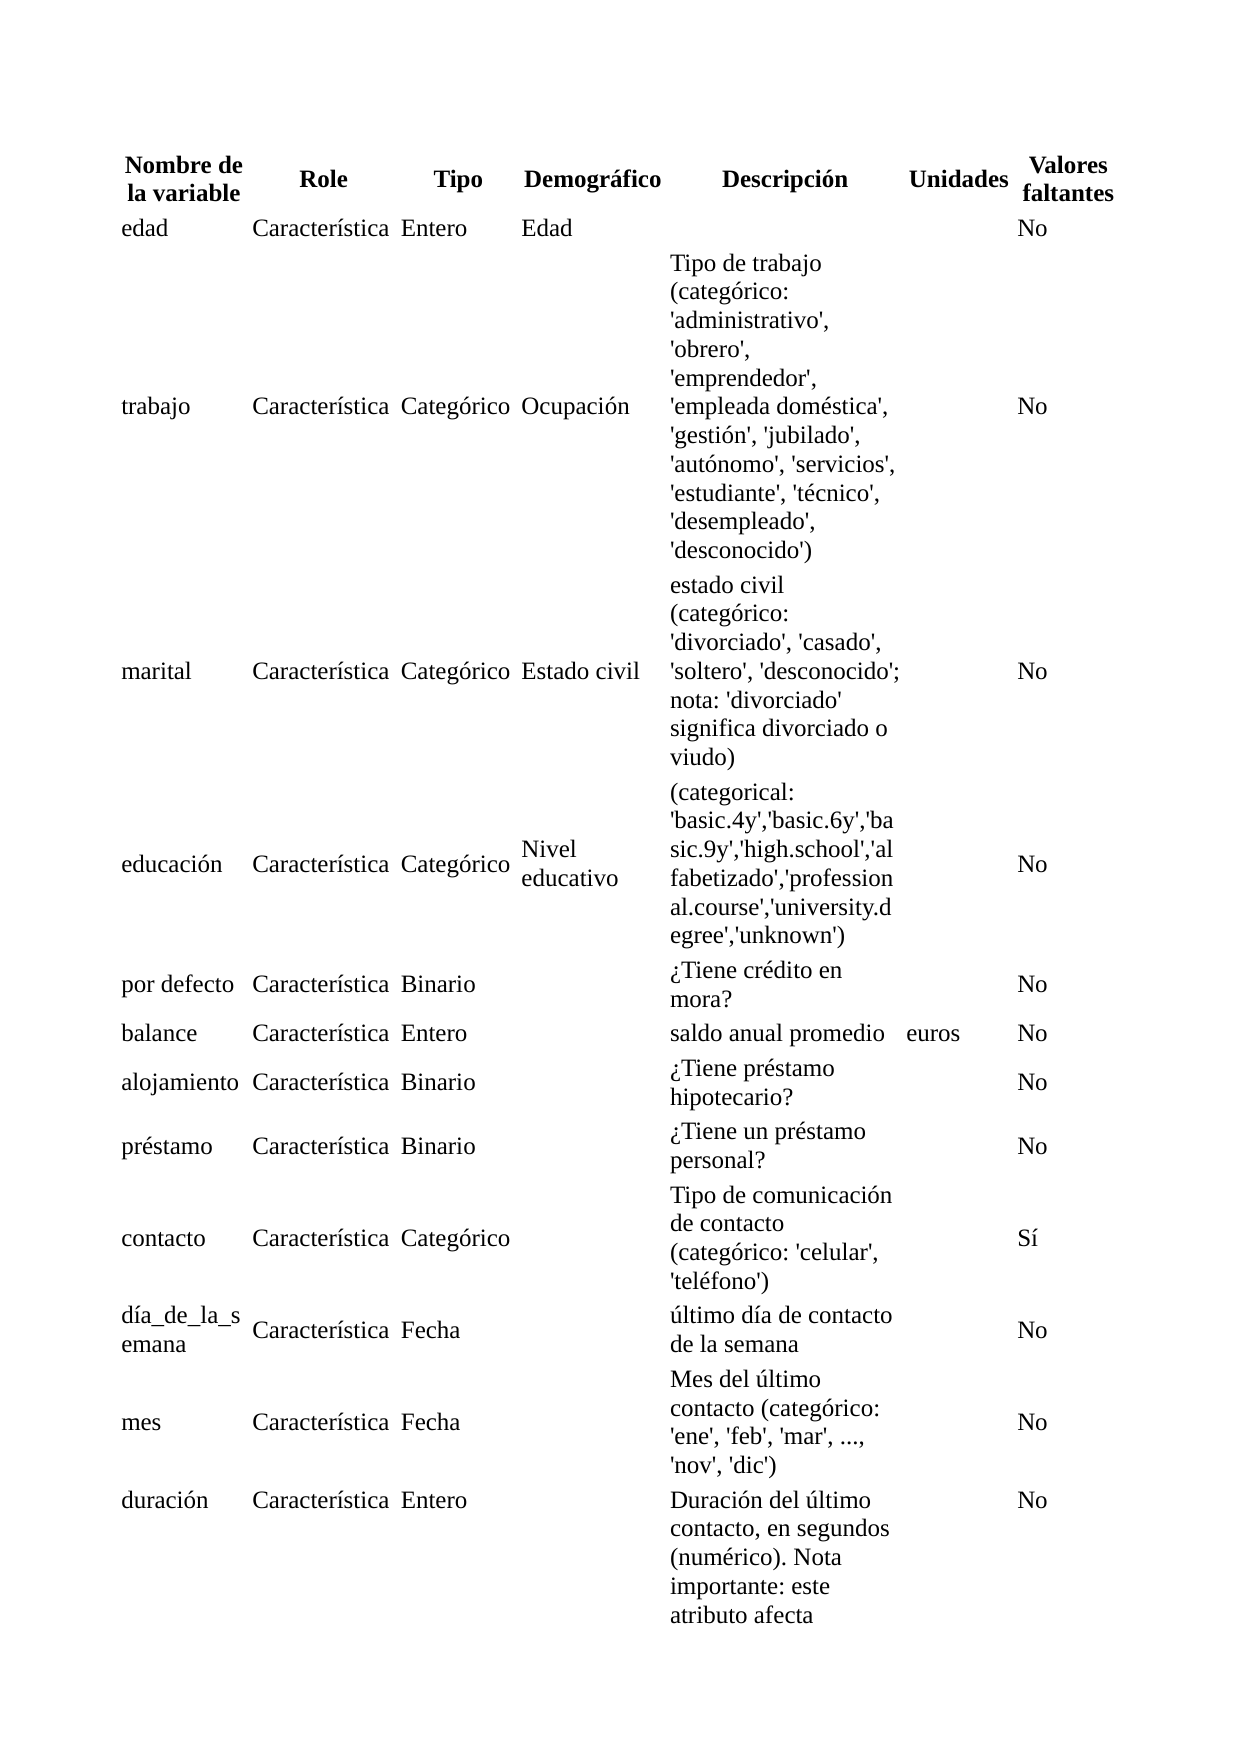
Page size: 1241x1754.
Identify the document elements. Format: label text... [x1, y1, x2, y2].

table_cell [903, 774, 1014, 952]
table_cell contacto [118, 1177, 249, 1298]
table_cell último día de contacto de la semana [667, 1298, 903, 1361]
table_cell [903, 567, 1014, 774]
table_cell [518, 1482, 667, 1631]
table_cell Binario [398, 1114, 518, 1177]
table_cell [903, 1114, 1014, 1177]
table_cell Característica [249, 774, 398, 952]
table_cell Binario [398, 952, 518, 1016]
table_header Valores faltantes [1014, 147, 1122, 210]
table_cell Característica [249, 1114, 398, 1177]
table_cell Tipo de comunicación de contacto (categórico: 'celular', 'teléfono') [667, 1177, 903, 1298]
table_cell [903, 1177, 1014, 1298]
table_cell Tipo de trabajo (categórico: 'administrativo', 'obrero', 'emprendedor', 'empleada doméstica', 'gestión', 'jubilado', 'autónomo', 'servicios', 'estudiante', 'técnico', 'desempleado', 'desconocido') [667, 245, 903, 567]
table_header Nombre de la variable [118, 147, 249, 210]
table_cell duración [118, 1482, 249, 1631]
table_cell Característica [249, 1177, 398, 1298]
table_cell Entero [398, 1016, 518, 1050]
table_cell Categórico [398, 1177, 518, 1298]
table_cell [518, 1016, 667, 1050]
table_cell Categórico [398, 245, 518, 567]
table_cell educación [118, 774, 249, 952]
table_cell Característica [249, 210, 398, 245]
table_cell marital [118, 567, 249, 774]
table_header Unidades [903, 147, 1014, 210]
table_cell [903, 1482, 1014, 1631]
table_header Demográfico [518, 147, 667, 210]
table_cell Fecha [398, 1298, 518, 1361]
table_header Role [249, 147, 398, 210]
table_cell ¿Tiene préstamo hipotecario? [667, 1050, 903, 1113]
table_cell [903, 245, 1014, 567]
table_cell Característica [249, 952, 398, 1016]
table_cell [903, 210, 1014, 245]
table_cell No [1014, 1114, 1122, 1177]
table_cell Binario [398, 1050, 518, 1113]
table_cell No [1014, 1482, 1122, 1631]
table_cell Estado civil [518, 567, 667, 774]
table_cell Edad [518, 210, 667, 245]
table_cell ¿Tiene crédito en mora? [667, 952, 903, 1016]
table_cell [518, 1361, 667, 1482]
table_cell saldo anual promedio [667, 1016, 903, 1050]
table_cell Característica [249, 245, 398, 567]
table_cell Característica [249, 1361, 398, 1482]
table_cell No [1014, 1016, 1122, 1050]
table_cell ¿Tiene un préstamo personal? [667, 1114, 903, 1177]
table_cell No [1014, 774, 1122, 952]
table_cell [903, 1050, 1014, 1113]
table_cell Categórico [398, 774, 518, 952]
table_cell No [1014, 567, 1122, 774]
table_cell No [1014, 1361, 1122, 1482]
table_cell Característica [249, 1016, 398, 1050]
table_cell [903, 1298, 1014, 1361]
table_cell No [1014, 245, 1122, 567]
table_cell [903, 1361, 1014, 1482]
table_cell Fecha [398, 1361, 518, 1482]
table_cell Ocupación [518, 245, 667, 567]
table_cell [518, 1177, 667, 1298]
table_cell Entero [398, 1482, 518, 1631]
table_cell Duración del último contacto, en segundos (numérico). Nota importante: este atributo afecta [667, 1482, 903, 1631]
table_cell [667, 210, 903, 245]
table_cell Característica [249, 1298, 398, 1361]
table_cell [518, 952, 667, 1016]
table_cell Característica [249, 1050, 398, 1113]
table_cell Característica [249, 1482, 398, 1631]
table_cell No [1014, 952, 1122, 1016]
table_cell No [1014, 1298, 1122, 1361]
table_cell estado civil (categórico: 'divorciado', 'casado', 'soltero', 'desconocido'; nota: 'divorciado' significa divorciado o viudo) [667, 567, 903, 774]
table_cell [903, 952, 1014, 1016]
table_cell No [1014, 1050, 1122, 1113]
table_cell edad [118, 210, 249, 245]
table_cell [518, 1114, 667, 1177]
table_cell mes [118, 1361, 249, 1482]
table_cell Mes del último contacto (categórico: 'ene', 'feb', 'mar', ..., 'nov', 'dic') [667, 1361, 903, 1482]
table_cell día_de_la_semana [118, 1298, 249, 1361]
table_cell euros [903, 1016, 1014, 1050]
table_cell No [1014, 210, 1122, 245]
table_cell alojamiento [118, 1050, 249, 1113]
table_cell Entero [398, 210, 518, 245]
table_cell Categórico [398, 567, 518, 774]
table_cell préstamo [118, 1114, 249, 1177]
table_cell balance [118, 1016, 249, 1050]
table_cell (categorical: 'basic.4y','basic.6y','basic.9y','high.school','alfabetizado','professional.course','university.degree','unknown') [667, 774, 903, 952]
table_cell Sí [1014, 1177, 1122, 1298]
table_cell [518, 1298, 667, 1361]
table_cell trabajo [118, 245, 249, 567]
table_cell Característica [249, 567, 398, 774]
table_header Tipo [398, 147, 518, 210]
table_cell Nivel educativo [518, 774, 667, 952]
table_cell [518, 1050, 667, 1113]
table_cell por defecto [118, 952, 249, 1016]
table_header Descripción [667, 147, 903, 210]
